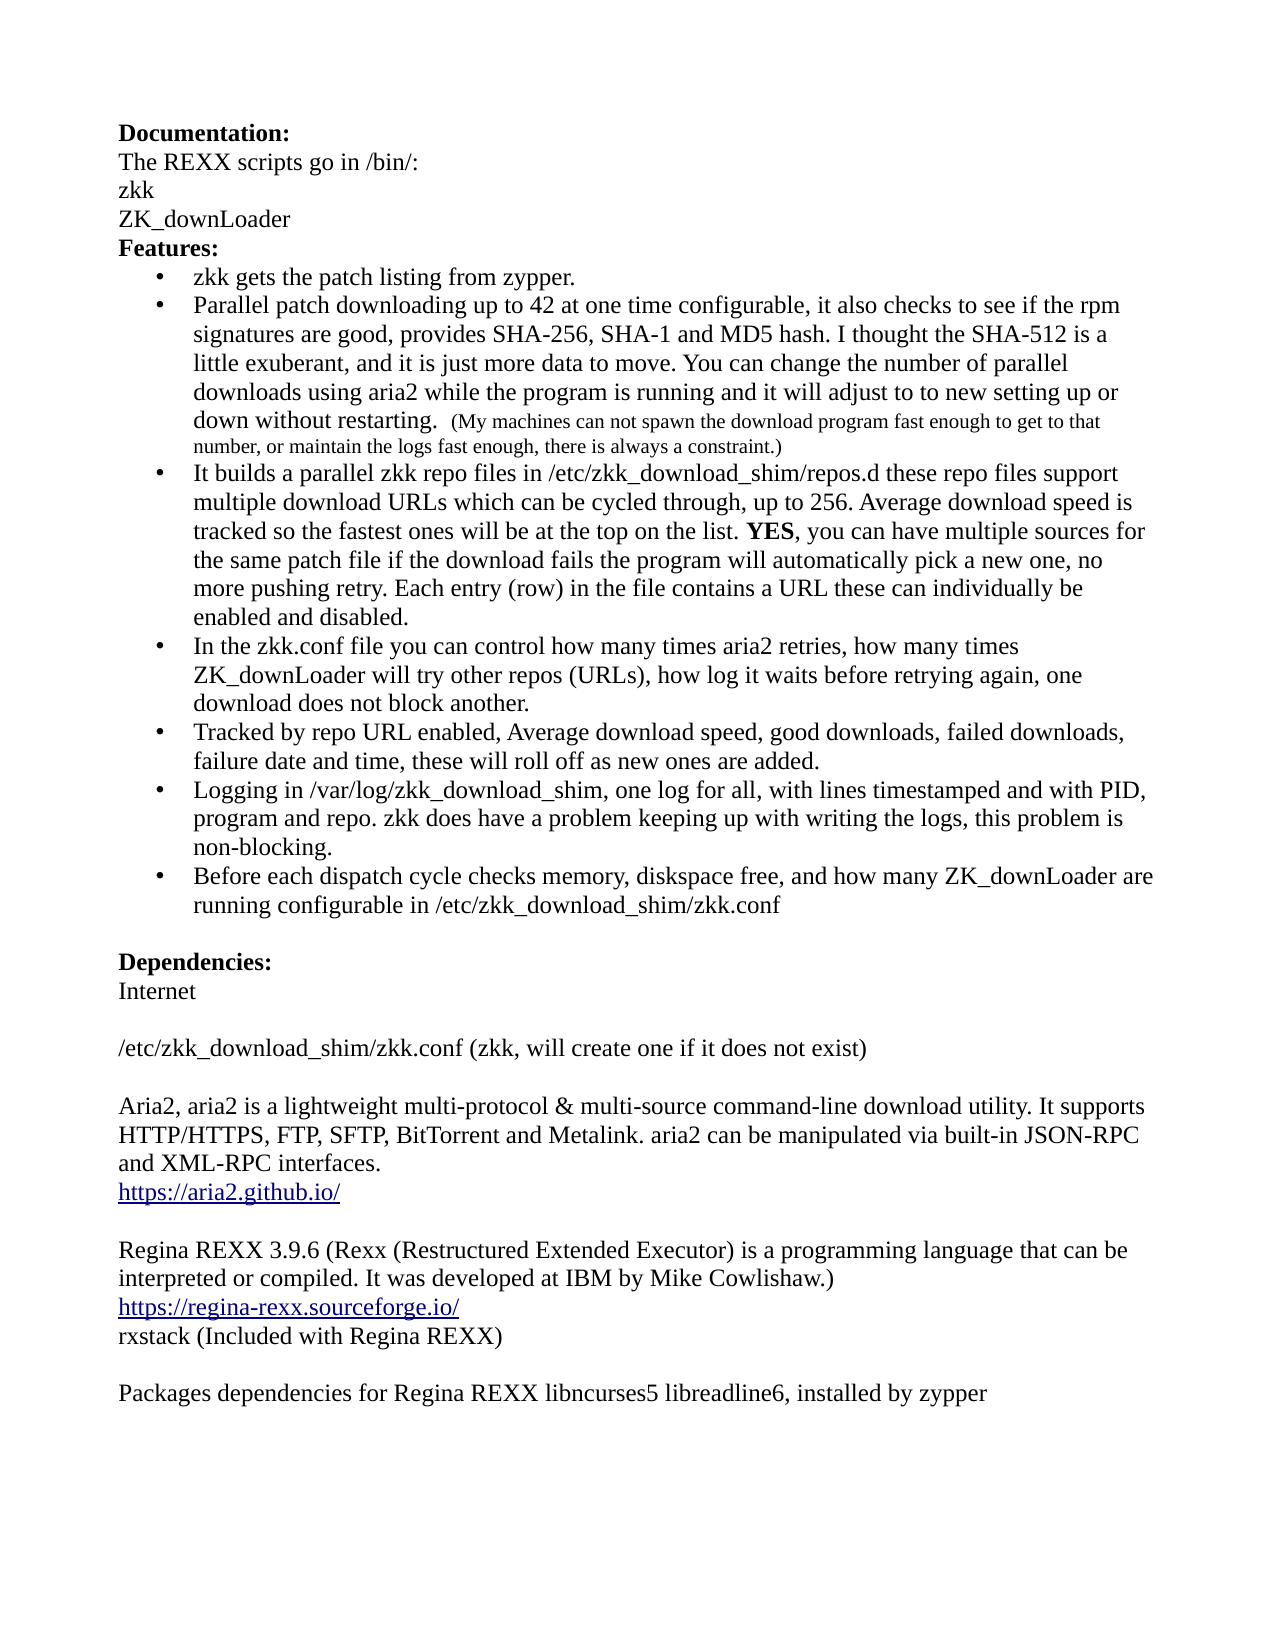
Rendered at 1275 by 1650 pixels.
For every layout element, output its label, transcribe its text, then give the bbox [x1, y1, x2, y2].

text Regina REXX 3.9.6 (Rexx (Restructured Extended Executor) is a programming language that can be interpreted or compiled. It was developed at IBM by Mike Cowlishaw.) [118, 1235, 1157, 1292]
text ZK_downLoader [118, 204, 1157, 233]
list Tracked by repo URL enabled, Average download speed, good downloads, failed downloads, failure date and time, these will roll off as new ones are added. [156, 717, 1157, 775]
text Dependencies: [118, 947, 1157, 976]
text Packages dependencies for Regina REXX libncurses5 libreadline6, installed by zypper [118, 1378, 1157, 1407]
list Parallel patch downloading up to 42 at one time configurable, it also checks to see if the rpm signatures are good, provides SHA-256, SHA-1 and MD5 hash. I thought the SHA-512 is a little exuberant, and it is just more data to move. You can change the number of parallel downloads using aria2 while the program is running and it will adjust to to new setting up or down without restarting. (My machines can not spawn the download program fast enough to get to that number, or maintain the logs fast enough, there is always a constraint.) [156, 291, 1157, 458]
text zkk [118, 176, 1157, 204]
text The REXX scripts go in /bin/: [118, 147, 1157, 176]
list It builds a parallel zkk repo files in /etc/zkk_download_shim/repos.d these repo files support multiple download URLs which can be cycled through, up to 256. Average download speed is tracked so the fastest ones will be at the top on the list. YES, you can have multiple sources for the same patch file if the download fails the program will automatically pick a new one, no more pushing retry. Each entry (row) in the file contains a URL these can individually be enabled and disabled. [156, 458, 1157, 631]
text Documentation: [118, 118, 1157, 147]
list Before each dispatch cycle checks memory, diskspace free, and how many ZK_downLoader are running configurable in /etc/zkk_download_shim/zkk.conf [156, 861, 1157, 918]
text Internet [118, 976, 1157, 1005]
list Logging in /var/log/zkk_download_shim, one log for all, with lines timestamped and with PID, program and repo. zkk does have a problem keeping up with writing the logs, this problem is non-blocking. [156, 775, 1157, 861]
list zkk gets the patch listing from zypper. [156, 262, 1157, 291]
list In the zkk.conf file you can control how many times aria2 retries, how many times ZK_downLoader will try other repos (URLs), how log it waits before retrying again, one download does not block another. [156, 631, 1157, 717]
text Aria2, aria2 is a lightweight multi-protocol & multi-source command-line download utility. It supports HTTP/HTTPS, FTP, SFTP, BitTorrent and Metalink. aria2 can be manipulated via built-in JSON-RPC and XML-RPC interfaces. [118, 1091, 1157, 1177]
text Features: [118, 233, 1157, 262]
text https://regina-rexx.sourceforge.io/ [118, 1292, 1157, 1321]
text https://aria2.github.io/ [118, 1177, 1157, 1206]
text /etc/zkk_download_shim/zkk.conf (zkk, will create one if it does not exist) [118, 1033, 1157, 1062]
text rxstack (Included with Regina REXX) [118, 1321, 1157, 1350]
